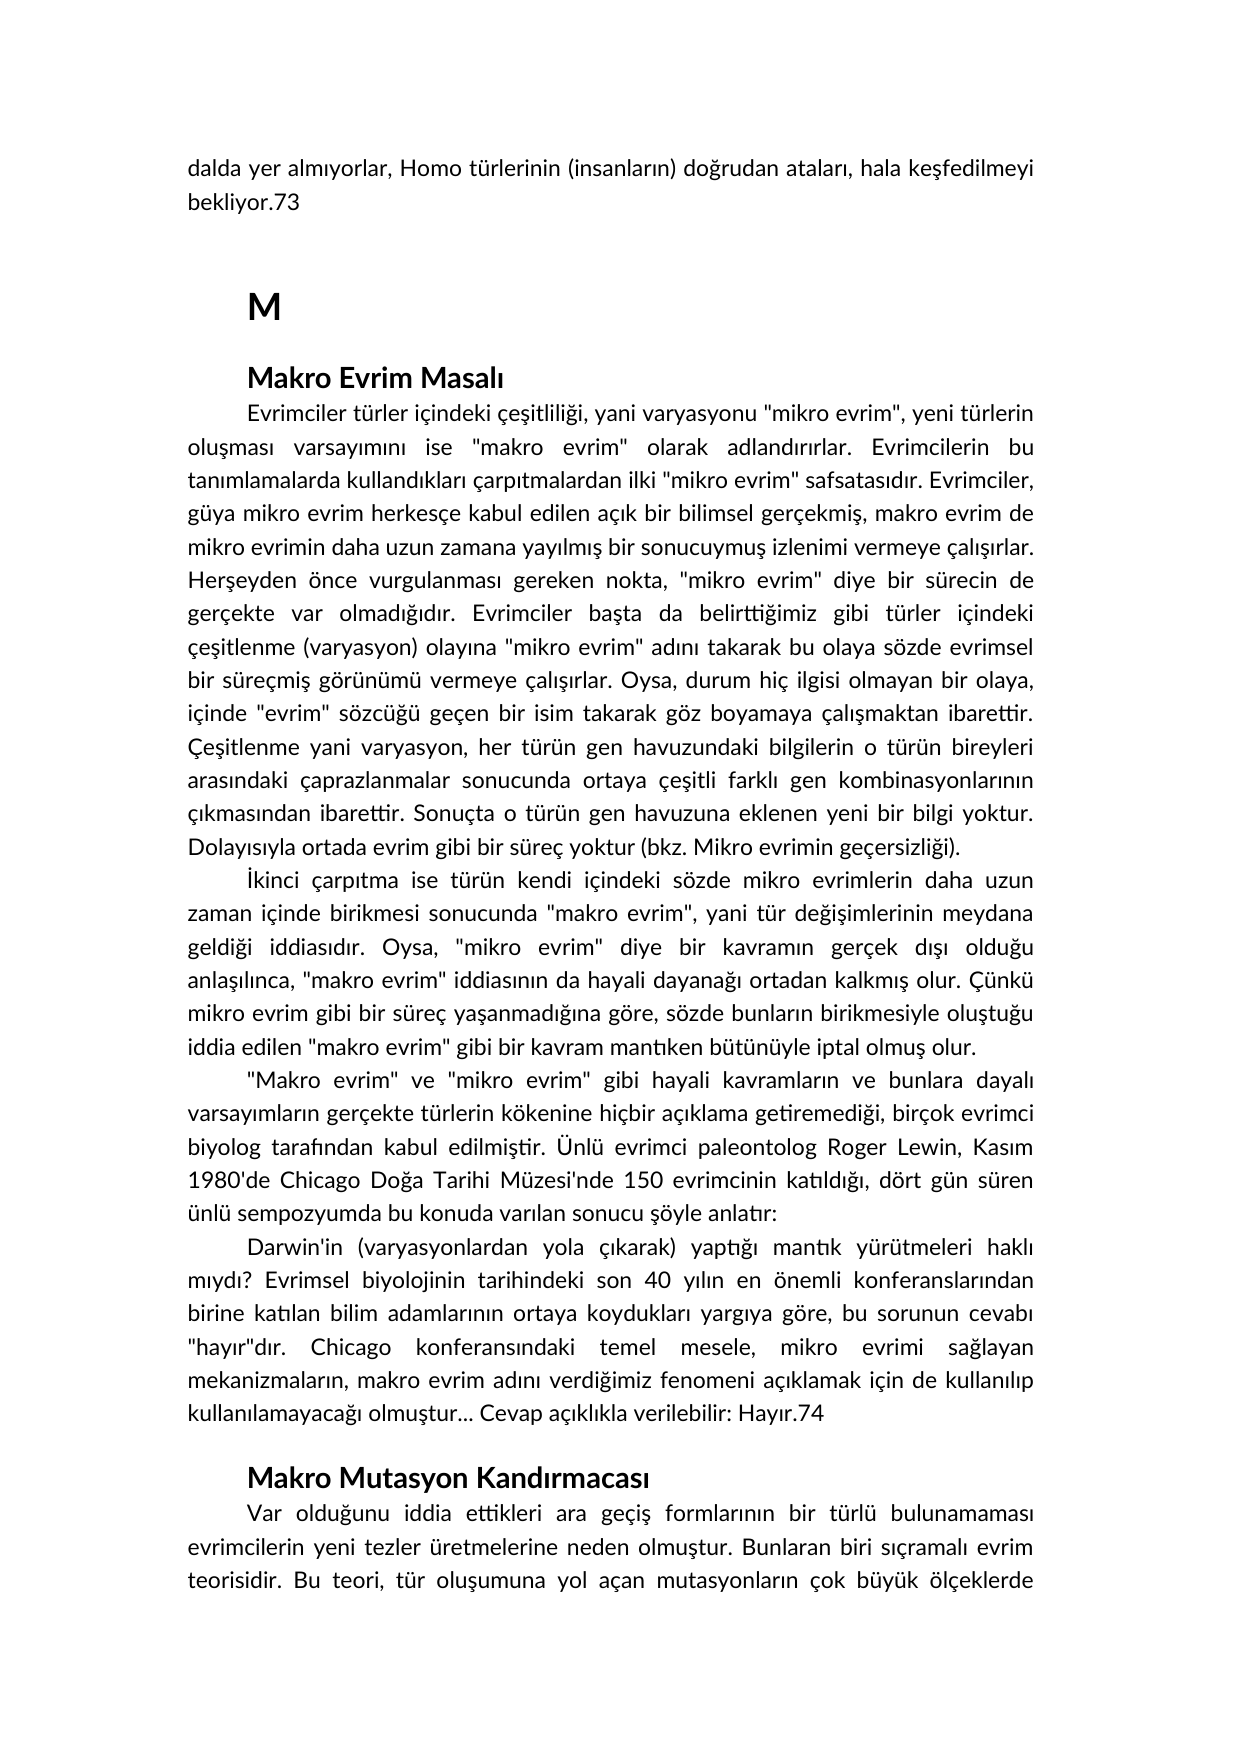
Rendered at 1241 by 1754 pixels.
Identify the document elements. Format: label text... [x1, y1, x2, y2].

subtitle Makro Evrim Masalı [187, 362, 1035, 395]
text Darwin'in (varyasyonlardan yola çıkarak) yaptığı mantık yürütmeleri haklı mıydı? Evrimsel biyolojinin tarihindeki son 40 yılın en önemli konferanslarından birine katılan bilim adamlarının ortaya koydukları yargıya göre, bu sorunun cevabı "hayır"dır. Chicago konferansındaki temel mesele, mikro evrimi sağlayan mekanizmaların, makro evrim adını verdiğimiz fenomeni açıklamak için de kullanılıp kullanılamayacağı olmuştur... Cevap açıklıkla verilebilir: Hayır.74 [187, 1228, 1035, 1428]
text İkinci çarpıtma ise türün kendi içindeki sözde mikro evrimlerin daha uzun zaman içinde birikmesi sonucunda "makro evrim", yani tür değişimlerinin meydana geldiği iddiasıdır. Oysa, "mikro evrim" diye bir kavramın gerçek dışı olduğu anlaşılınca, "makro evrim" iddiasının da hayali dayanağı ortadan kalkmış olur. Çünkü mikro evrim gibi bir süreç yaşanmadığına göre, sözde bunların birikmesiyle oluştuğu iddia edilen "makro evrim" gibi bir kavram mantıken bütünüyle iptal olmuş olur. [187, 862, 1035, 1062]
subtitle Makro Mutasyon Kandırmacası [187, 1462, 1035, 1495]
text "Makro evrim" ve "mikro evrim" gibi hayali kavramların ve bunlara dayalı varsayımların gerçekte türlerin kökenine hiçbir açıklama getiremediği, birçok evrimci biyolog tarafından kabul edilmiştir. Ünlü evrimci paleontolog Roger Lewin, Kasım 1980'de Chicago Doğa Tarihi Müzesi'nde 150 evrimcinin katıldığı, dört gün süren ünlü sempozyumda bu konuda varılan sonucu şöyle anlatır: [187, 1062, 1035, 1228]
text Evrimciler türler içindeki çeşitliliği, yani varyasyonu "mikro evrim", yeni türlerin oluşması varsayımını ise "makro evrim" olarak adlandırırlar. Evrimcilerin bu tanımlamalarda kullandıkları çarpıtmalardan ilki "mikro evrim" safsatasıdır. Evrimciler, güya mikro evrim herkesçe kabul edilen açık bir bilimsel gerçekmiş, makro evrim de mikro evrimin daha uzun zamana yayılmış bir sonucuymuş izlenimi vermeye çalışırlar. Herşeyden önce vurgulanması gereken nokta, "mikro evrim" diye bir sürecin de gerçekte var olmadığıdır. Evrimciler başta da belirttiğimiz gibi türler içindeki çeşitlenme (varyasyon) olayına "mikro evrim" adını takarak bu olaya sözde evrimsel bir süreçmiş görünümü vermeye çalışırlar. Oysa, durum hiç ilgisi olmayan bir olaya, içinde "evrim" sözcüğü geçen bir isim takarak göz boyamaya çalışmaktan ibarettir. Çeşitlenme yani varyasyon, her türün gen havuzundaki bilgilerin o türün bireyleri arasındaki çaprazlanmalar sonucunda ortaya çeşitli farklı gen kombinasyonlarının çıkmasından ibarettir. Sonuçta o türün gen havuzuna eklenen yeni bir bilgi yoktur. Dolayısıyla ortada evrim gibi bir süreç yoktur (bkz. Mikro evrimin geçersizliği). [187, 395, 1035, 862]
text Var olduğunu iddia ettikleri ara geçiş formlarının bir türlü bulunamaması evrimcilerin yeni tezler üretmelerine neden olmuştur. Bunlaran biri sıçramalı evrim teorisidir. Bu teori, tür oluşumuna yol açan mutasyonların çok büyük ölçeklerde [187, 1495, 1035, 1595]
subtitle M [187, 283, 1035, 328]
text dalda yer almıyorlar, Homo türlerinin (insanların) doğrudan ataları, hala keşfedilmeyi bekliyor.73 [187, 150, 1035, 217]
